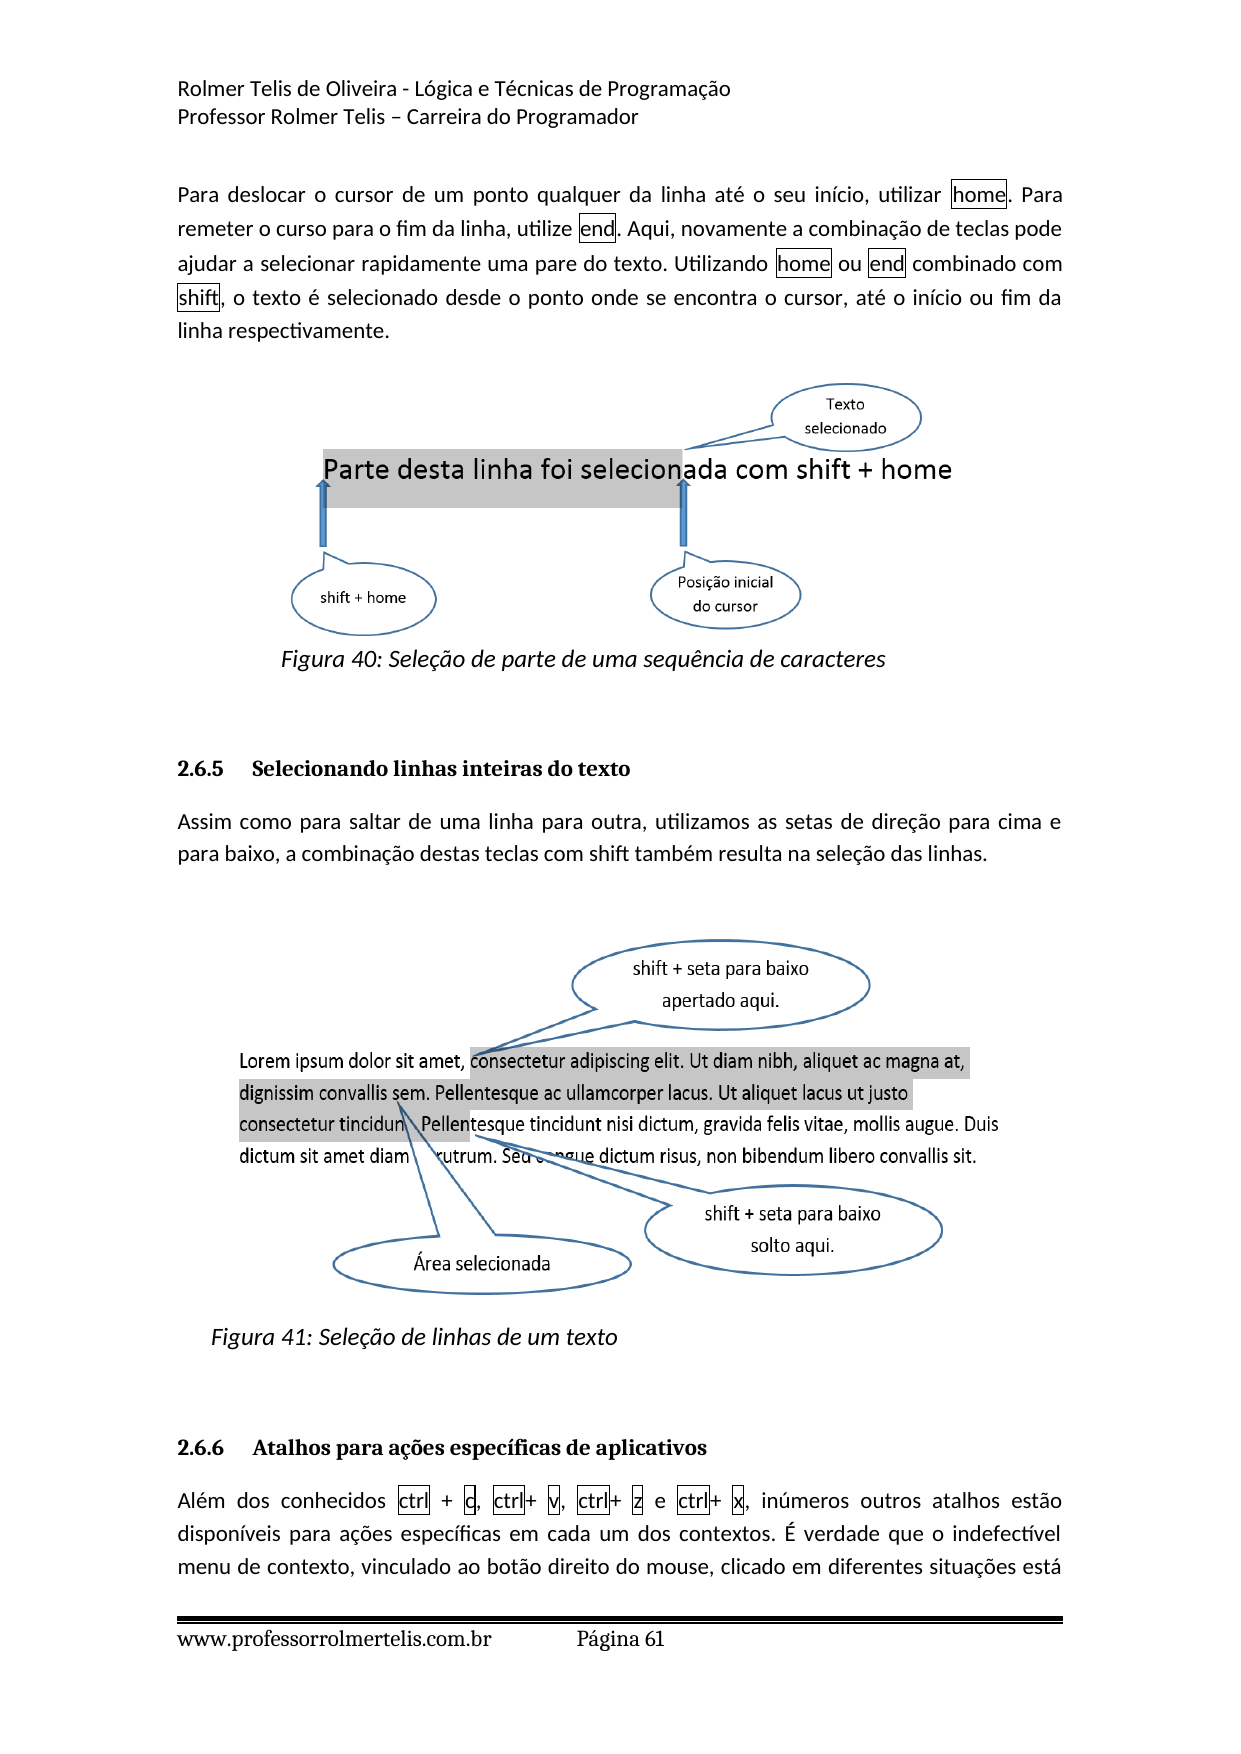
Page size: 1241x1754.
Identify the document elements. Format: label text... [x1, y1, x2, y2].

text Além dos conhecidos ctrl + c, ctrl+ v, ctrl+ z e ctrl+ x, inúmeros outros atalhos estão disponíveis para ações específicas em cada um dos contextos. É verdade que o indefectível menu de contexto, vinculado ao botão direito do mouse, clicado em diferentes situações está [177, 1485, 1063, 1580]
text Assim como para saltar de uma linha para outra, utilizamos as setas de direção para cima e para baixo, a combinação destas teclas com shift também resulta na seleção das linhas. [177, 807, 1063, 867]
text Para deslocar o cursor de um ponto qualquer da linha até o seu início, utilizar home. Para remeter o curso para o fim da linha, utilize end. Aqui, novamente a combinação de teclas pode ajudar a selecionar rapidamente uma pare do texto. Utilizando home ou end combinado com shift, o texto é selecionado desde o ponto onde se encontra o cursor, até o início ou fim da linha respectivamente. [177, 179, 1063, 345]
picture [280, 379, 960, 639]
subtitle Selecionando linhas inteiras do texto [177, 756, 1063, 782]
text Figura 41: Seleção de linhas de um texto [211, 1311, 1008, 1352]
subtitle Atalhos para ações específicas de aplicativos [177, 1434, 1063, 1461]
text Figura 40: Seleção de parte de uma sequência de caracteres [281, 639, 959, 673]
picture [210, 938, 1009, 1311]
